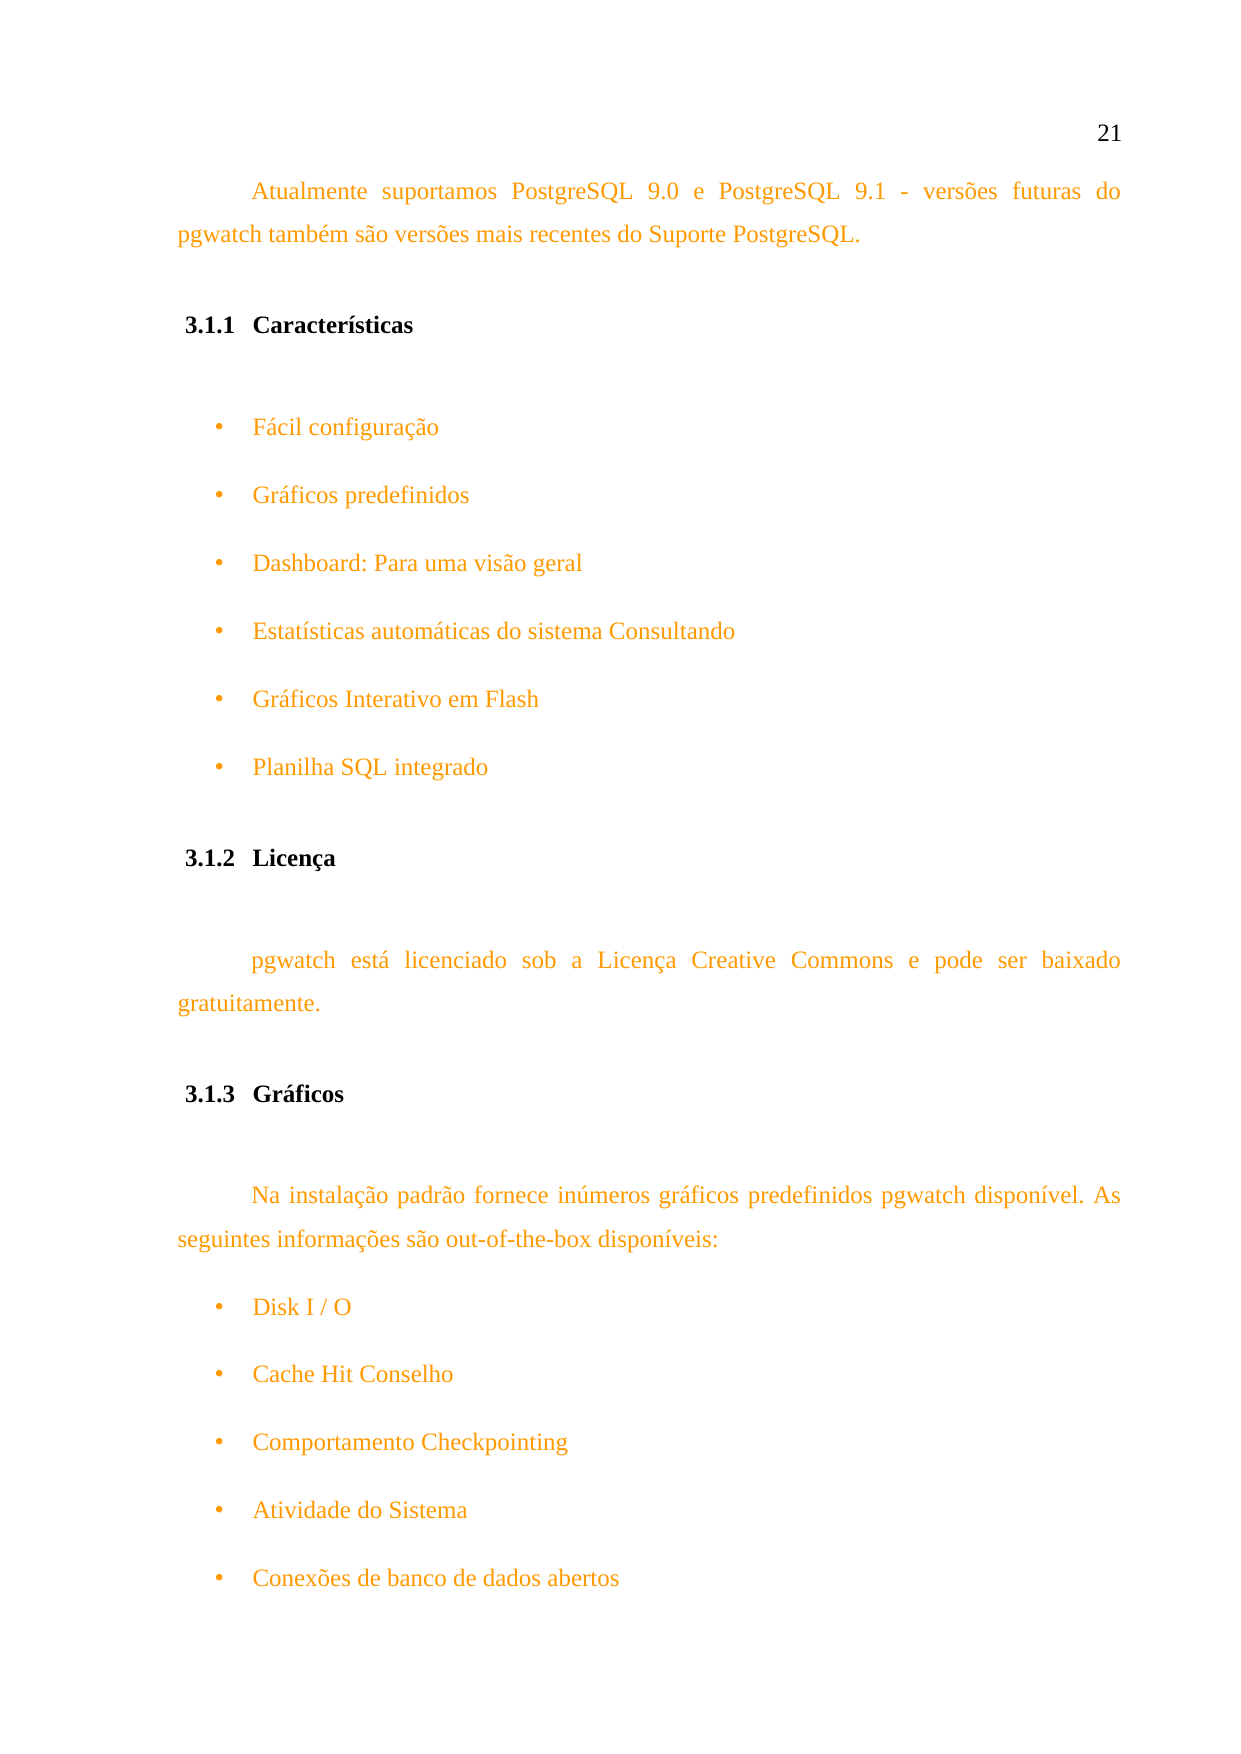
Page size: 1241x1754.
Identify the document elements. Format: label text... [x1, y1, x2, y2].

list Estatísticas automáticas do sistema Consultando [215, 616, 1122, 645]
list Disk I / O [215, 1292, 1122, 1320]
text Na instalação padrão fornece inúmeros gráficos predefinidos pgwatch disponível. As seguintes informações são out-of-the-box disponíveis: [177, 1181, 1122, 1252]
list Gráficos predefinidos [215, 480, 1122, 509]
text Atualmente suportamos PostgreSQL 9.0 e PostgreSQL 9.1 - versões futuras do pgwatch também são versões mais recentes do Suporte PostgreSQL. [177, 176, 1122, 248]
list Licença [185, 843, 1122, 872]
list Atividade do Sistema [215, 1495, 1122, 1524]
list Planilha SQL integrado [215, 752, 1122, 781]
list Características [185, 311, 1122, 339]
list Conexões de banco de dados abertos [215, 1563, 1122, 1592]
list Dashboard: Para uma visão geral [215, 548, 1122, 577]
list Cache Hit Conselho [215, 1359, 1122, 1388]
list Gráficos Interativo em Flash [215, 684, 1122, 713]
list Fácil configuração [215, 412, 1122, 441]
list Comportamento Checkpointing [215, 1427, 1122, 1456]
list Gráficos [185, 1079, 1122, 1108]
text pgwatch está licenciado sob a Licença Creative Commons e pode ser baixado gratuitamente. [177, 945, 1122, 1017]
